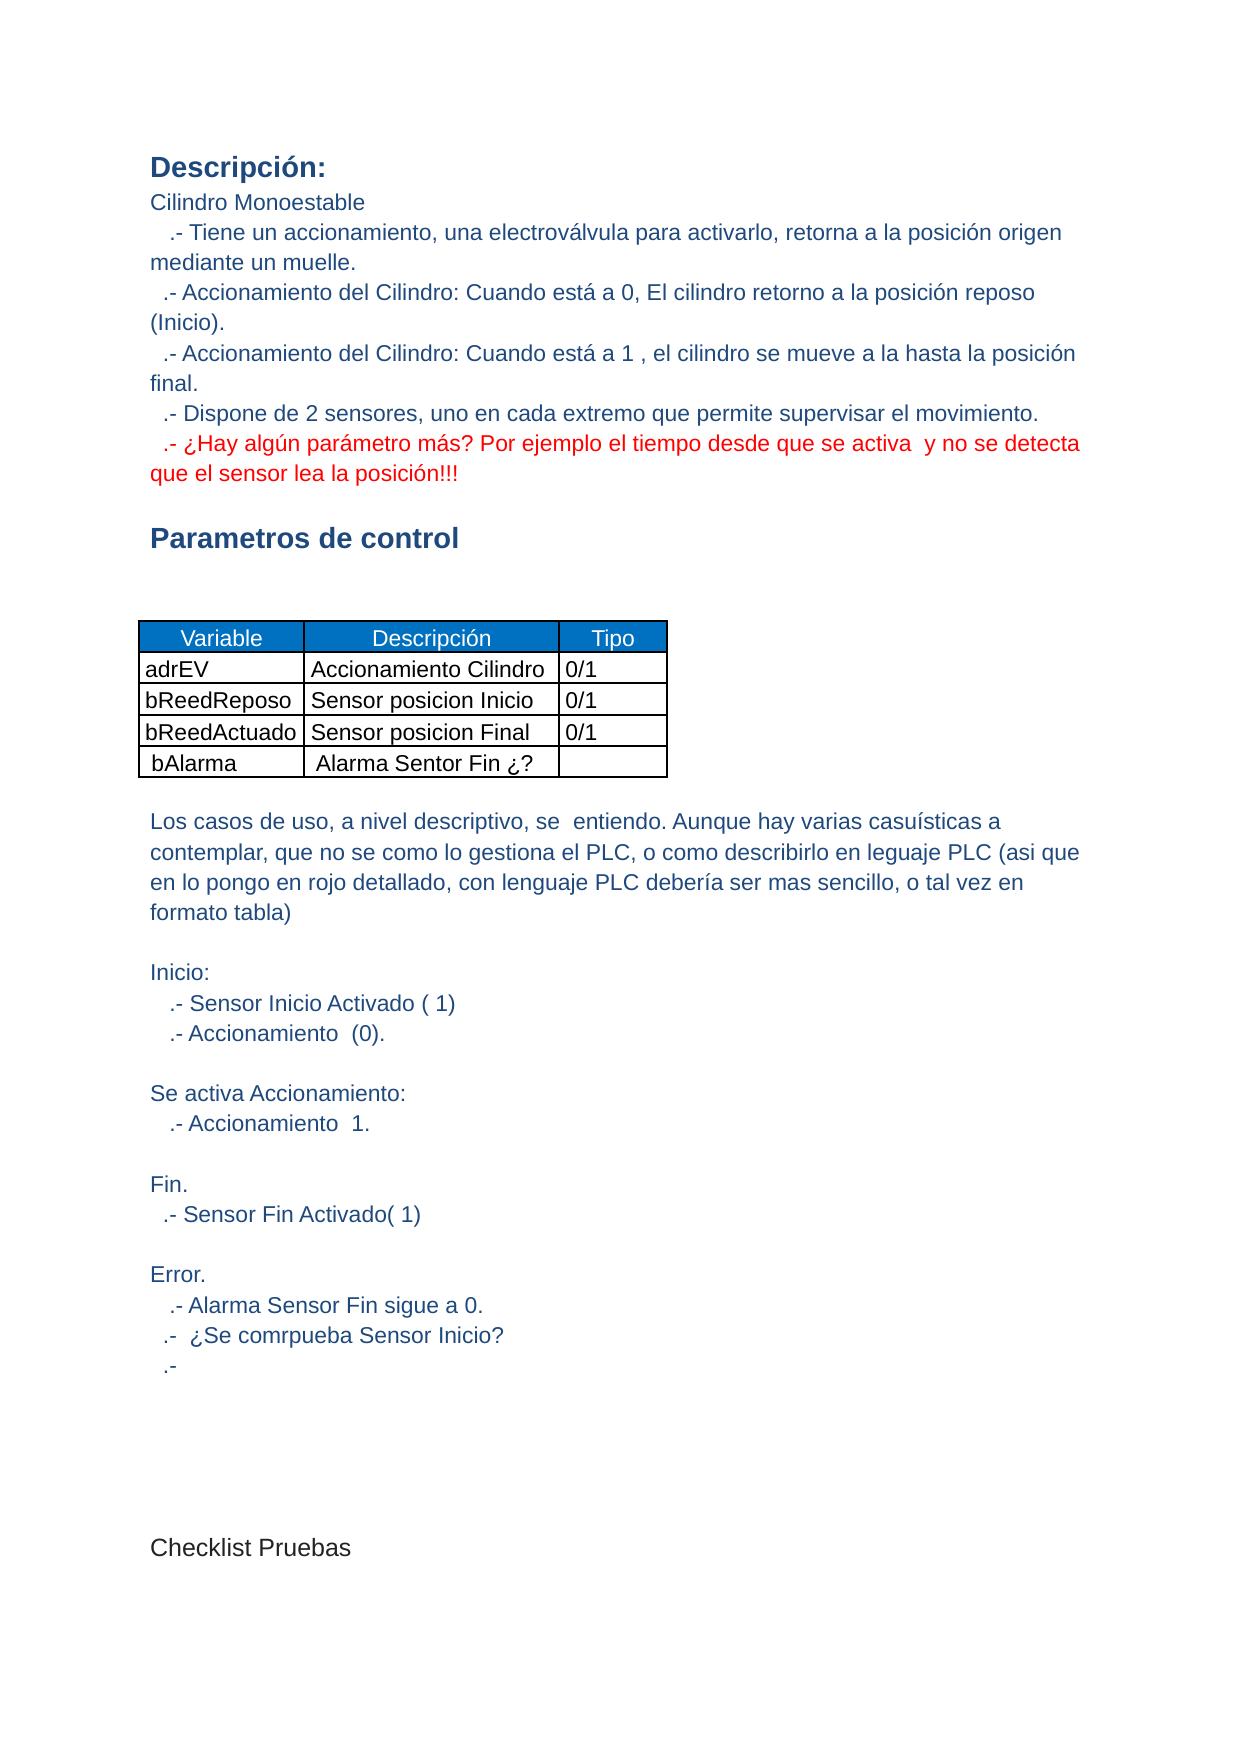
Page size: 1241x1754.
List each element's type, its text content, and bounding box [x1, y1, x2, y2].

text .- ¿Se comrpueba Sensor Inicio? [150, 1322, 1090, 1348]
table_cell Accionamiento Cilindro [305, 653, 558, 682]
table_cell bReedReposo [140, 684, 303, 713]
text .- [150, 1352, 1090, 1378]
table_cell Alarma Sentor Fin ¿? [305, 747, 558, 776]
text .- Accionamiento (0). [150, 1020, 1090, 1046]
text Parametros de control [150, 521, 1090, 554]
table_header Variable [140, 622, 303, 651]
table_cell [560, 747, 666, 776]
table_cell Sensor posicion Final [305, 716, 558, 745]
text .- Accionamiento del Cilindro: Cuando está a 0, El cilindro retorno a la posición reposo (Inicio). [150, 279, 1090, 336]
text .- Sensor Fin Activado( 1) [150, 1201, 1090, 1227]
text Error. [150, 1261, 1090, 1288]
text .- Alarma Sensor Fin sigue a 0. [150, 1292, 1090, 1318]
text Fin. [150, 1171, 1090, 1197]
table_cell bReedActuado [140, 716, 303, 745]
text .- ¿Hay algún parámetro más? Por ejemplo el tiempo desde que se activa y no se detecta que el sensor lea la posición!!! [150, 430, 1090, 487]
table_header Descripción [305, 622, 558, 651]
text Cilindro Monoestable [150, 188, 1090, 215]
table_cell 0/1 [560, 684, 666, 713]
table_cell bAlarma [140, 747, 303, 776]
table_cell 0/1 [560, 716, 666, 745]
text Descripción: [150, 150, 1090, 183]
text .- Dispone de 2 sensores, uno en cada extremo que permite supervisar el movimiento. [150, 400, 1090, 426]
text .- Tiene un accionamiento, una electroválvula para activarlo, retorna a la posición origen mediante un muelle. [150, 219, 1090, 275]
text Inicio: [150, 959, 1090, 986]
text .- Accionamiento del Cilindro: Cuando está a 1 , el cilindro se mueve a la hasta la posición final. [150, 339, 1090, 396]
text .- Sensor Inicio Activado ( 1) [150, 989, 1090, 1016]
text Se activa Accionamiento: [150, 1080, 1090, 1107]
text Los casos de uso, a nivel descriptivo, se entiendo. Aunque hay varias casuísticas a contemplar, que no se como lo gestiona el PLC, o como describirlo en leguaje PLC (asi que en lo pongo en rojo detallado, con lenguaje PLC debería ser mas sencillo, o tal vez en formato tabla) [150, 808, 1090, 925]
table_cell adrEV [140, 653, 303, 682]
table_cell Sensor posicion Inicio [305, 684, 558, 713]
text .- Accionamiento 1. [150, 1110, 1090, 1137]
table_header Tipo [560, 622, 666, 651]
text Checklist Pruebas [150, 1533, 1090, 1562]
table_cell 0/1 [560, 653, 666, 682]
